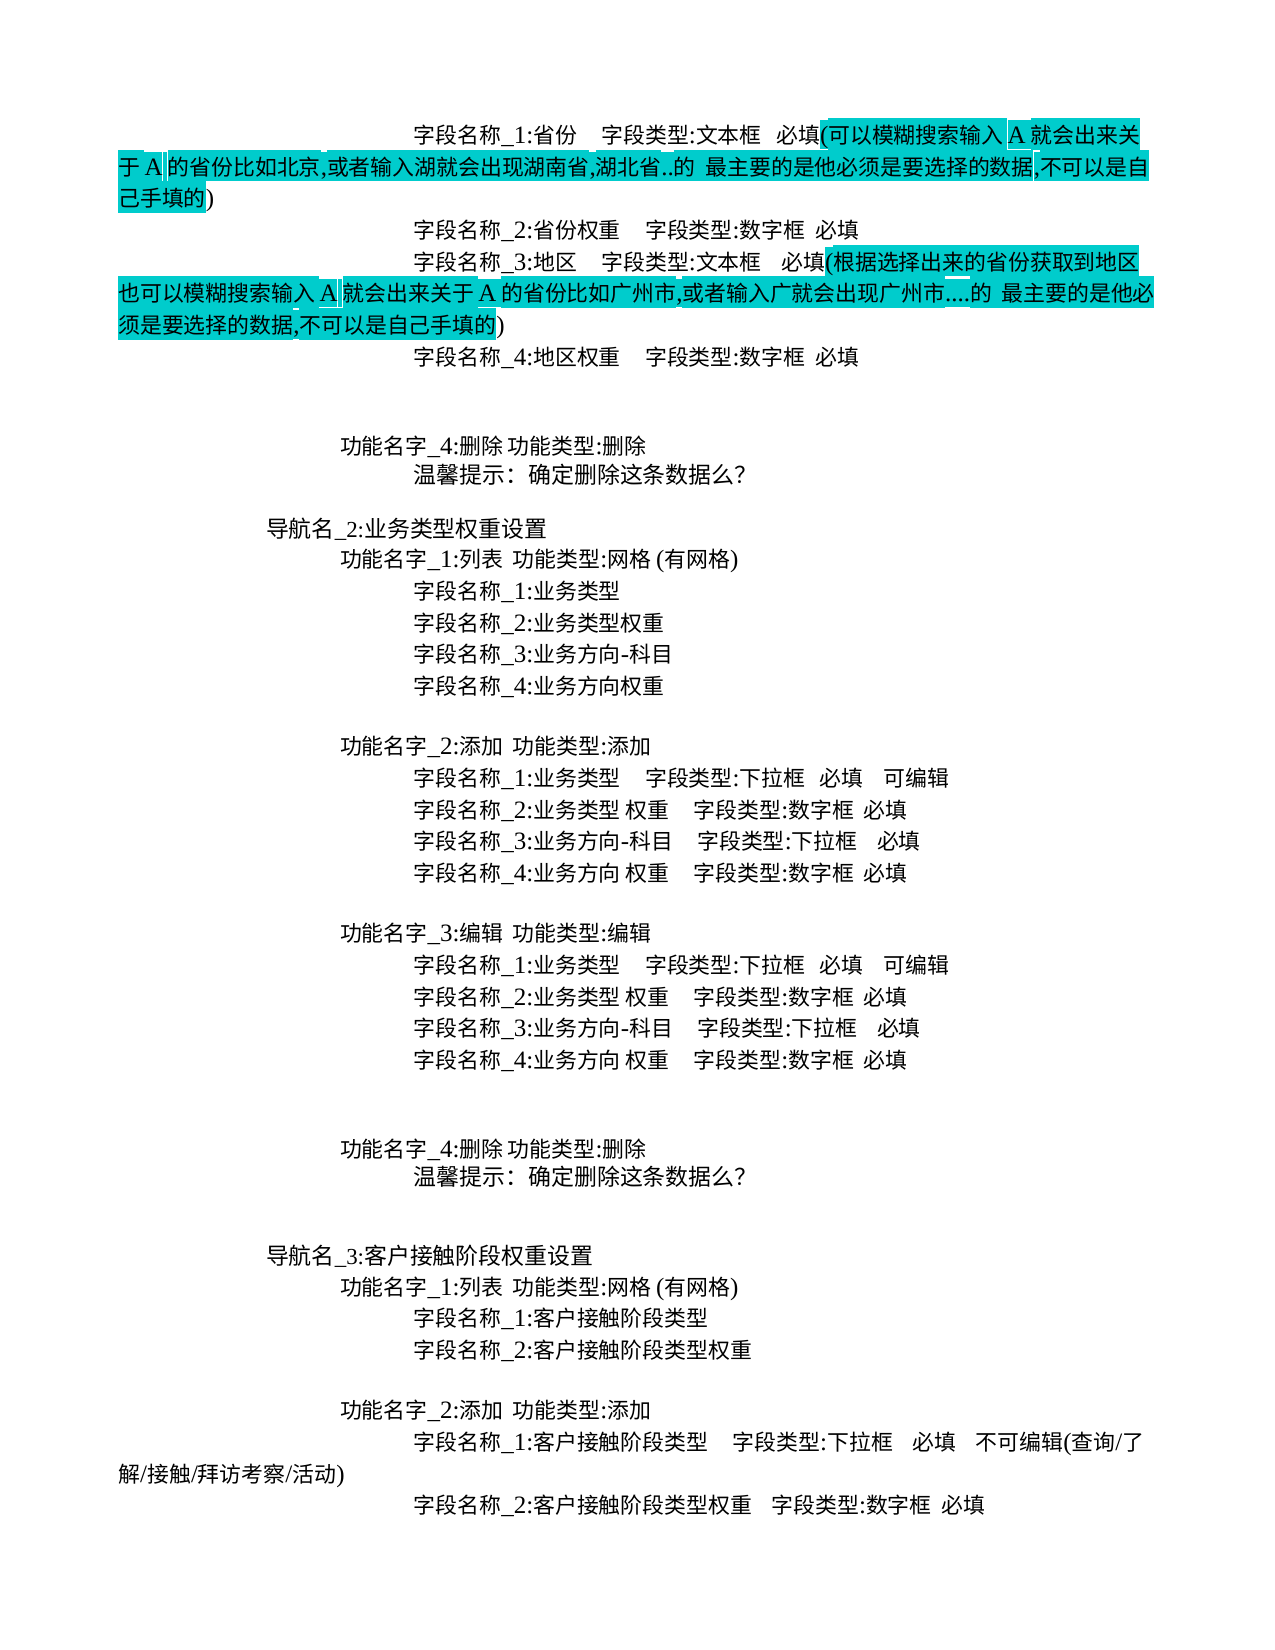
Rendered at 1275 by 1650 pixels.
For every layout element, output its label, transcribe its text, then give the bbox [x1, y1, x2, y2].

text 字段名称_4:业务方向 权重 字段类型:数字框 必填 [118, 1043, 1157, 1075]
text 字段名称_2:业务类型 权重 字段类型:数字框 必填 [118, 793, 1157, 824]
text 导航名_3:客户接触阶段权重设置 [118, 1243, 1157, 1269]
text 字段名称_4:业务方向权重 [118, 669, 1157, 701]
text 字段名称_1:业务类型 字段类型:下拉框 必填 可编辑 [118, 948, 1157, 980]
text 字段名称_3:业务方向-科目 [118, 637, 1157, 669]
text 字段名称_2:客户接触阶段类型权重 字段类型:数字框 必填 [118, 1488, 1157, 1520]
text 字段名称_4:地区权重 字段类型:数字框 必填 [118, 340, 1157, 371]
text 字段名称_1:省份 字段类型:文本框 必填(可以模糊搜索输入A就会出来关于A的省份比如北京,或者输入湖就会出现湖南省,湖北省..的 最主要的是他必须是要选择的数据,不可以是自己手填的) [118, 118, 1157, 213]
text 功能名字_1:列表 功能类型:网格 (有网格) [118, 1269, 1157, 1301]
text 字段名称_1:业务类型 [118, 574, 1157, 606]
text 字段名称_1:客户接触阶段类型 [118, 1301, 1157, 1333]
text 字段名称_3:业务方向-科目 字段类型:下拉框 必填 [118, 824, 1157, 856]
text 字段名称_2:业务类型 权重 字段类型:数字框 必填 [118, 980, 1157, 1011]
text 功能名字_2:添加 功能类型:添加 [118, 729, 1157, 761]
text 功能名字_2:添加 功能类型:添加 [118, 1393, 1157, 1425]
text 温馨提示：确定删除这条数据么？ [118, 461, 1157, 489]
text 字段名称_3:地区 字段类型:文本框 必填(根据选择出来的省份获取到地区也可以模糊搜索输入A就会出来关于A的省份比如广州市,或者输入广就会出现广州市....的 最主要的是他必须是要选择的数据,不可以是自己手填的) [118, 245, 1157, 340]
text 字段名称_2:业务类型权重 [118, 606, 1157, 637]
text 功能名字_3:编辑 功能类型:编辑 [118, 916, 1157, 948]
text 字段名称_1:客户接触阶段类型 字段类型:下拉框 必填 不可编辑(查询/了解/接触/拜访考察/活动) [118, 1425, 1157, 1488]
text 功能名字_1:列表 功能类型:网格 (有网格) [118, 542, 1157, 574]
text 温馨提示：确定删除这条数据么？ [118, 1164, 1157, 1190]
text 导航名_2:业务类型权重设置 [118, 516, 1157, 542]
text 字段名称_1:业务类型 字段类型:下拉框 必填 可编辑 [118, 761, 1157, 793]
text 字段名称_2:省份权重 字段类型:数字框 必填 [118, 213, 1157, 245]
text 字段名称_4:业务方向 权重 字段类型:数字框 必填 [118, 856, 1157, 888]
text 字段名称_2:客户接触阶段类型权重 [118, 1333, 1157, 1364]
text 功能名字_4:删除 功能类型:删除 [118, 429, 1157, 461]
text 功能名字_4:删除 功能类型:删除 [118, 1132, 1157, 1164]
text 字段名称_3:业务方向-科目 字段类型:下拉框 必填 [118, 1011, 1157, 1043]
